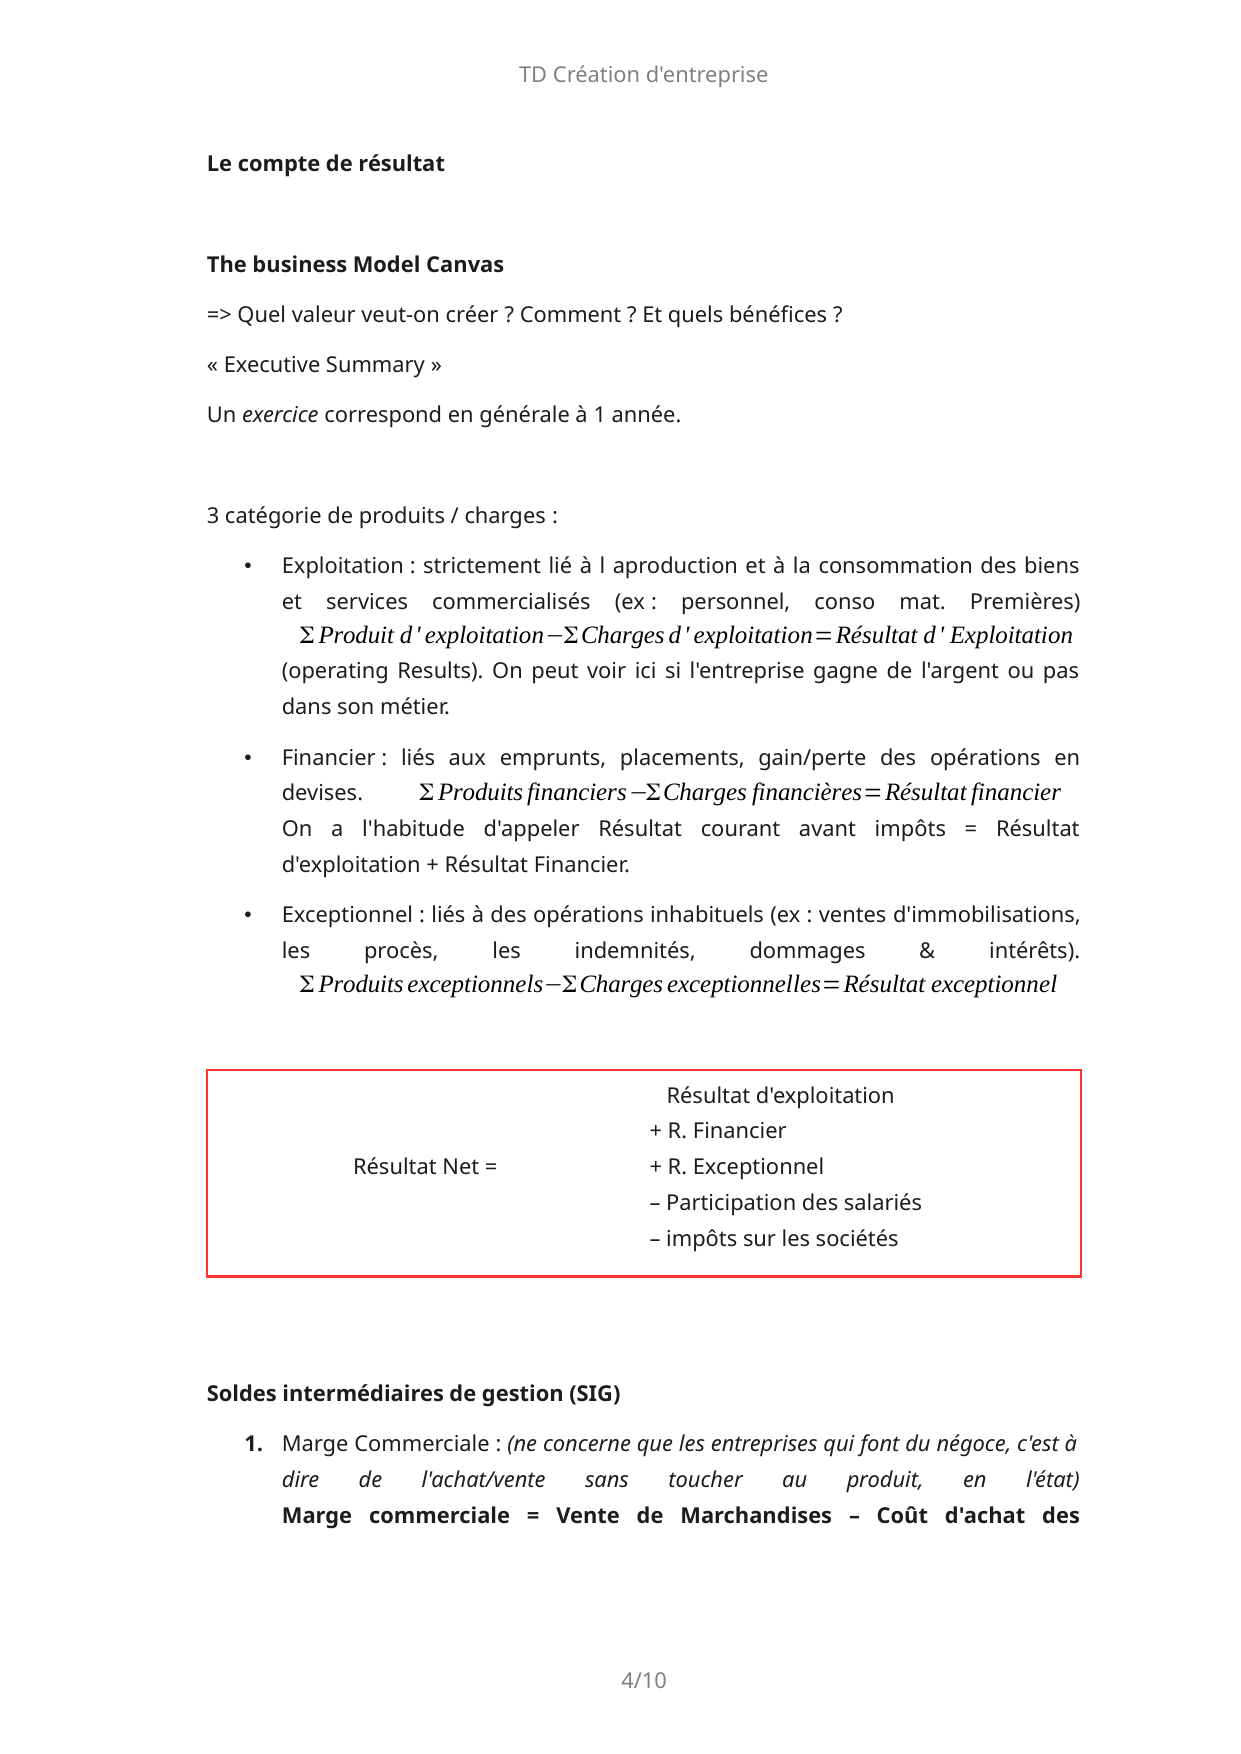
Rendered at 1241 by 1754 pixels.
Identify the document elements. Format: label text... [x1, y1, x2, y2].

text => Quel valeur veut-on créer ? Comment ? Et quels bénéfices ? [207, 299, 1081, 329]
text Le compte de résultat [207, 148, 1081, 178]
list Exceptionnel : liés à des opérations inhabituels (ex : ventes d'immobilisations, les procès, les indemnités, dommages & intérêts). [244, 899, 1081, 998]
text Soldes intermédiaires de gestion (SIG) [207, 1378, 1081, 1408]
list Marge Commerciale : (ne concerne que les entreprises qui font du négoce, c'est à dire de l'achat/vente sans toucher au produit, en l'état) Marge commerciale = Vente de Marchandises – Coût d'achat des [244, 1428, 1081, 1529]
text 3 catégorie de produits / charges : [207, 500, 1081, 530]
list Exploitation : strictement lié à l aproduction et à la consommation des biens et services commercialisés (ex : personnel, conso mat. Premières) (operating Results). On peut voir ici si l'entreprise gagne de l'argent ou pas dans son métier. [244, 550, 1081, 721]
text « Executive Summary » [207, 349, 1081, 379]
list Financier : liés aux emprunts, placements, gain/perte des opérations en devises. On a l'habitude d'appeler Résultat courant avant impôts = Résultat d'exploitation + Résultat Financier. [244, 742, 1081, 878]
table_header Résultat d'exploitation + R. Financier + R. Exceptionnel – Participation des salariés – impôts sur les sociétés [644, 1071, 1080, 1275]
text The business Model Canvas [207, 248, 1081, 278]
table_header Résultat Net = [208, 1071, 644, 1275]
text Un exercice correspond en générale à 1 année. [207, 399, 1081, 429]
